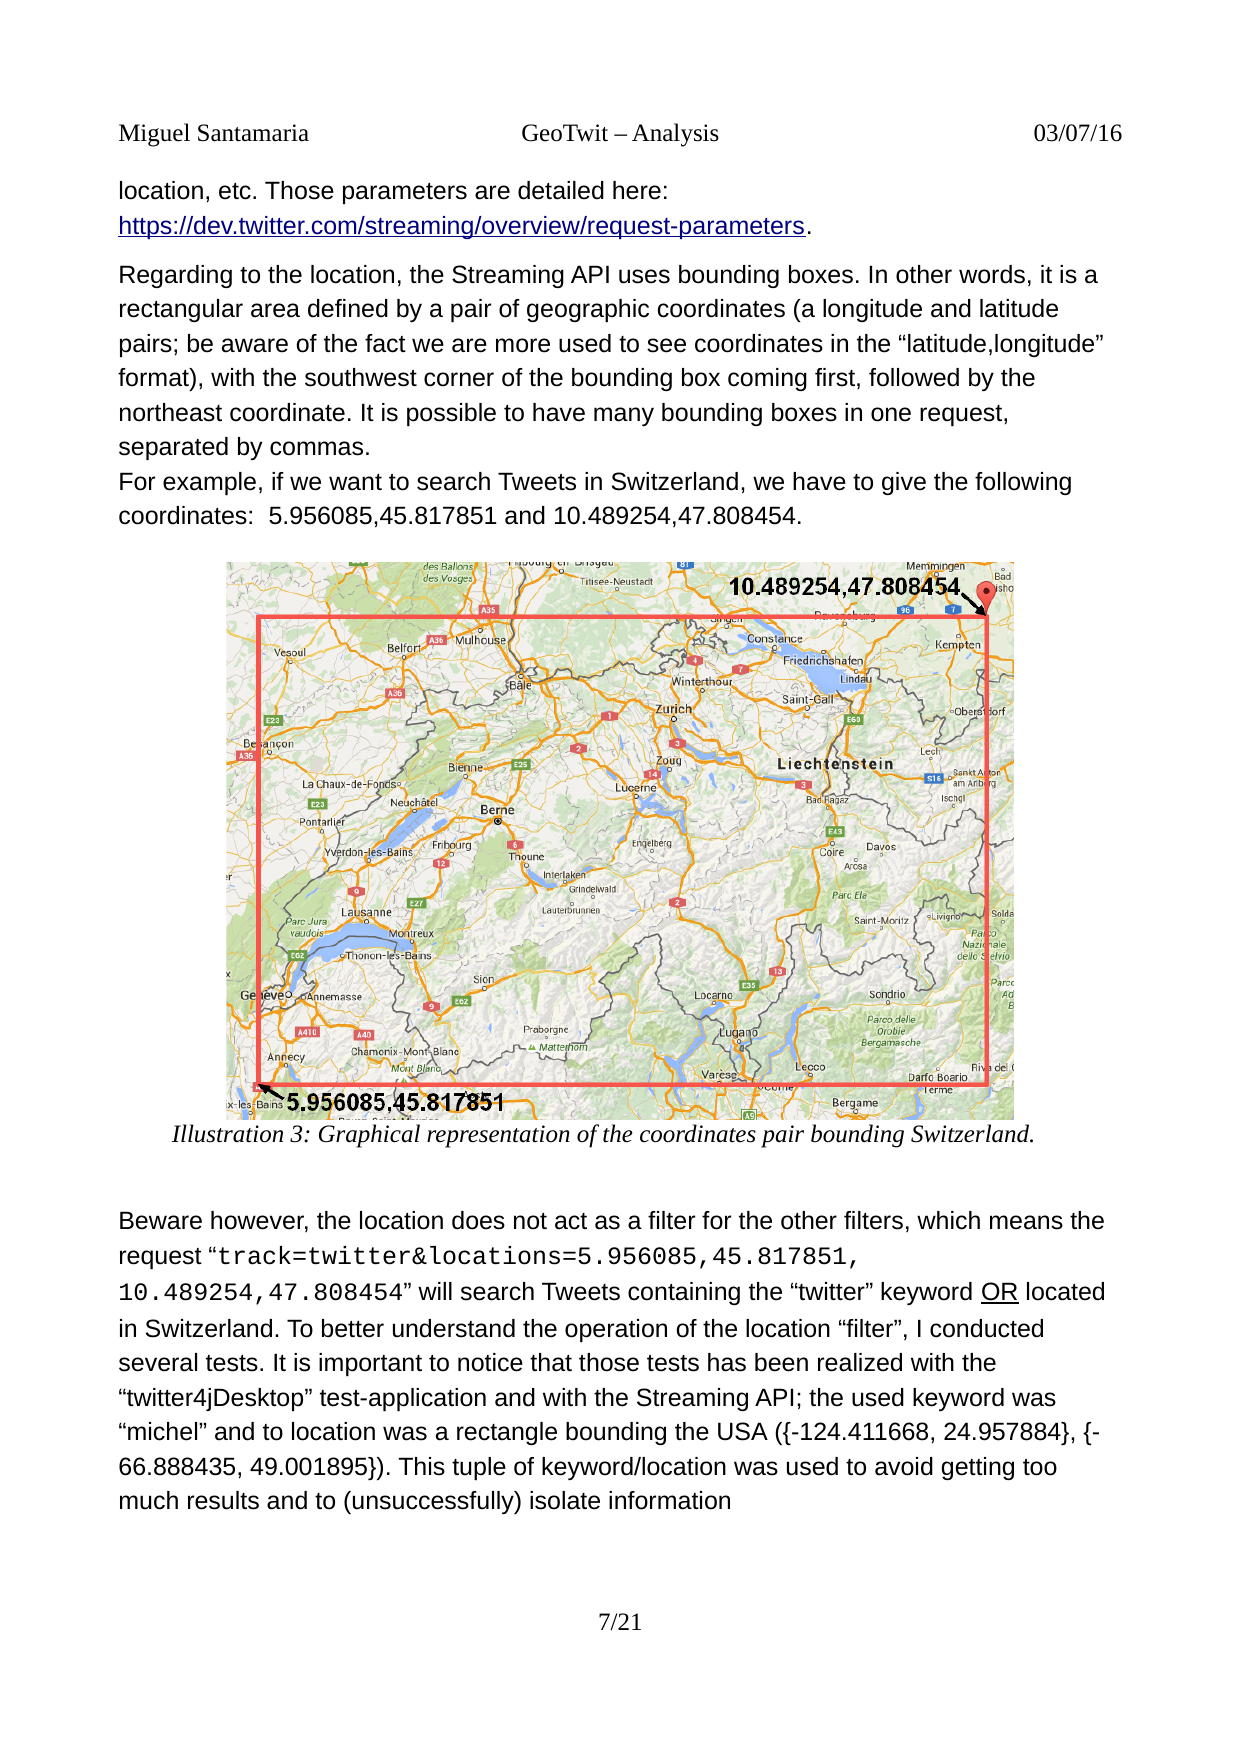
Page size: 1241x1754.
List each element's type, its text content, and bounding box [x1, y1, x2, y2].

text Beware however, the location does not act as a filter for the other filters, which means the request “track=twitter&locations=5.956085,45.817851, 10.489254,47.808454” will search Tweets containing the “twitter” keyword OR located in Switzerland. To better understand the operation of the location “filter”, I conducted several tests. It is important to notice that those tests has been realized with the “twitter4jDesktop” test-application and with the Streaming API; the used keyword was “michel” and to location was a rectangle bounding the USA ({-124.411668, 24.957884}, {-66.888435, 49.001895}). This tuple of keyword/location was used to avoid getting too much results and to (unsuccessfully) isolate information [118, 1206, 1122, 1515]
text Regarding to the location, the Streaming API uses bounding boxes. In other words, it is a rectangular area defined by a pair of geographic coordinates (a longitude and latitude pairs; be aware of the fact we are more used to see coordinates in the “latitude,longitude” format), with the southwest corner of the bounding box coming first, followed by the northeast coordinate. It is possible to have many bounding boxes in one request, separated by commas. For example, if we want to search Tweets in Switzerland, we have to give the following coordinates: 5.956085,45.817851 and 10.489254,47.808454. [118, 260, 1122, 530]
text Illustration 3: Graphical representation of the coordinates pair bounding Switzerland. [172, 563, 1069, 1148]
text location, etc. Those parameters are detailed here: https://dev.twitter.com/streaming/overview/request-parameters. [118, 176, 1122, 239]
picture [226, 562, 1014, 1120]
